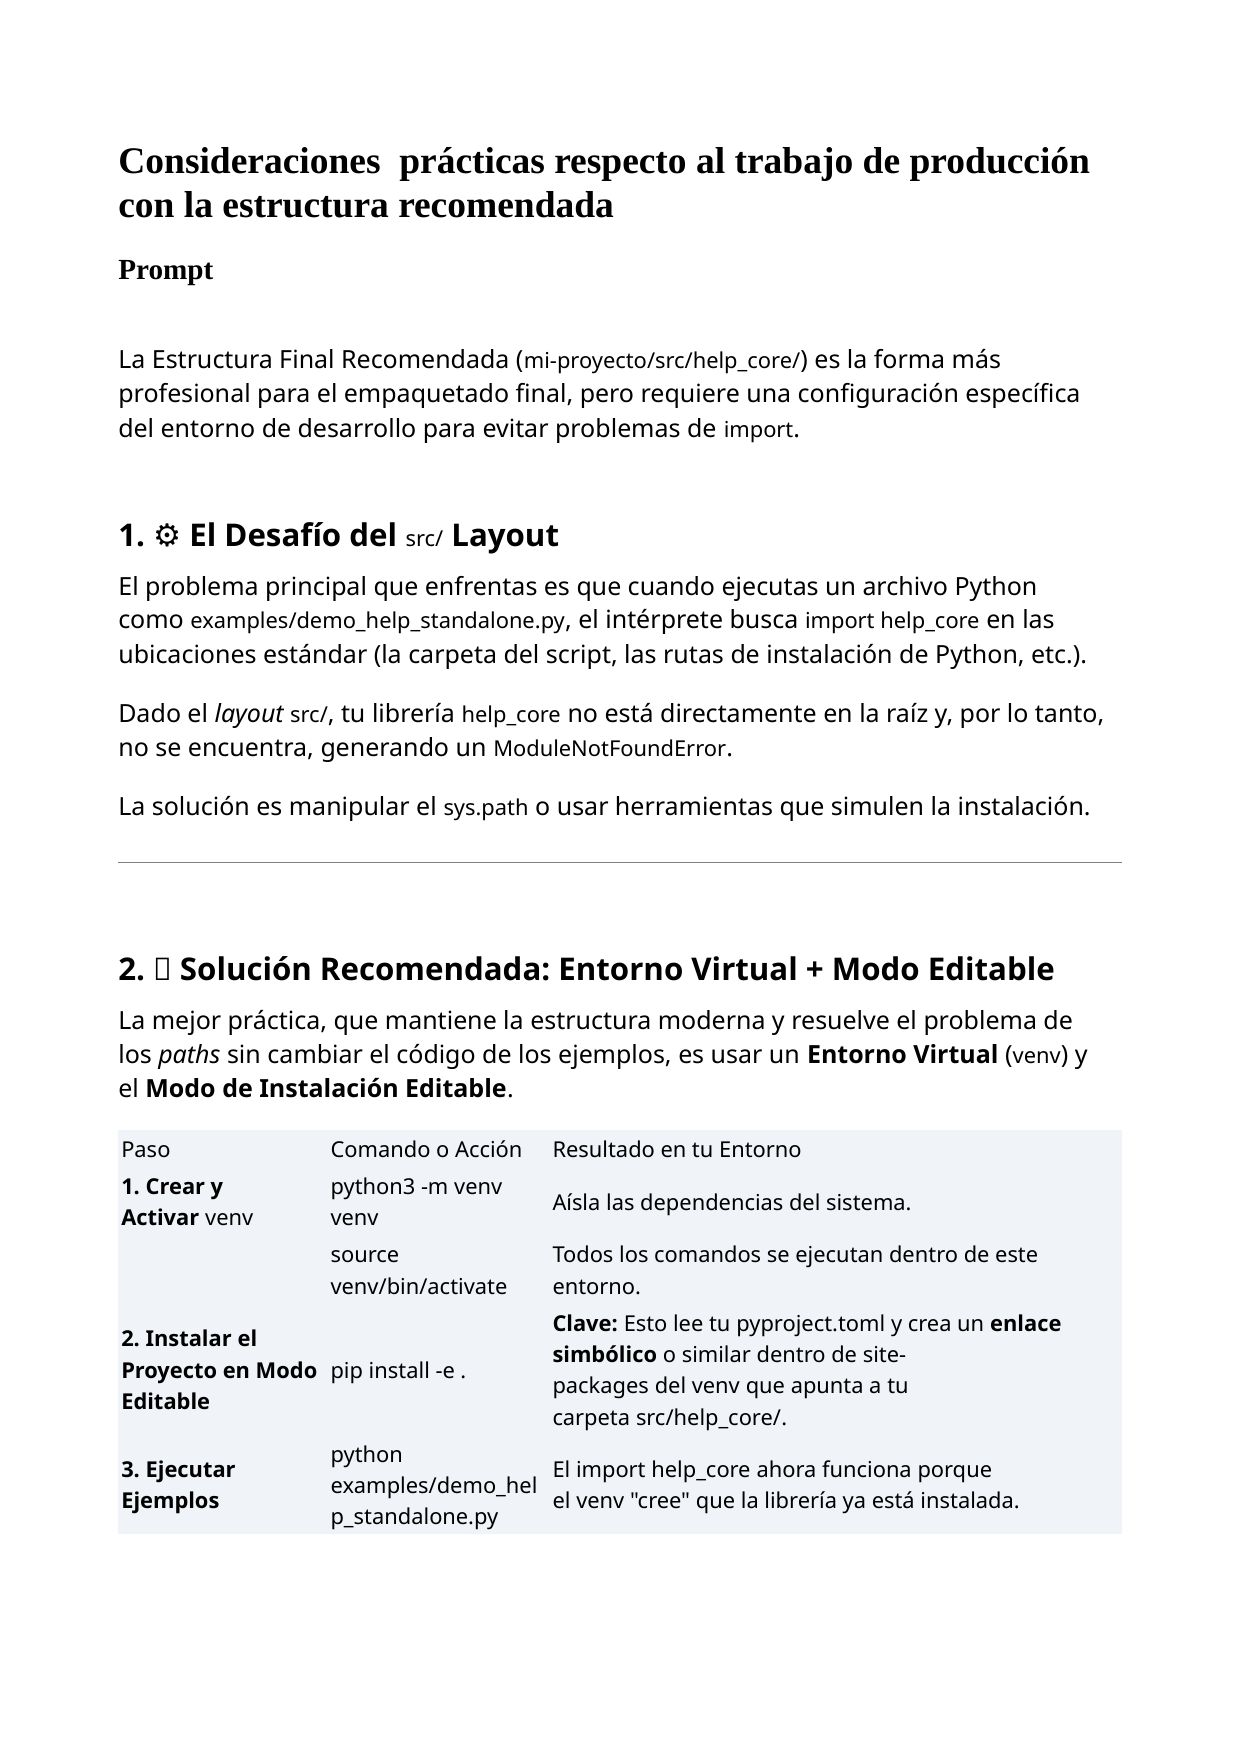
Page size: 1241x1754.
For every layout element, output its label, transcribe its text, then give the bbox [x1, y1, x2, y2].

text Dado el layout src/, tu librería help_core no está directamente en la raíz y, por lo tanto, no se encuentra, generando un ModuleNotFoundError. [118, 695, 1122, 763]
table_cell El import help_core ahora funciona porque el venv "cree" que la librería ya está instalada. [549, 1434, 1122, 1534]
text La mejor práctica, que mantiene la estructura moderna y resuelve el problema de los paths sin cambiar el código de los ejemplos, es usar un Entorno Virtual (venv) y el Modo de Instalación Editable. [118, 1002, 1122, 1105]
text La Estructura Final Recomendada (mi-proyecto/src/help_core/) es la forma más profesional para el empaquetado final, pero requiere una configuración específica del entorno de desarrollo para evitar problemas de import. [118, 342, 1122, 444]
table_cell [118, 1235, 327, 1303]
table_cell python examples/demo_help_standalone.py [328, 1434, 549, 1534]
table_cell Aísla las dependencias del sistema. [549, 1167, 1122, 1235]
table_header Paso [118, 1130, 327, 1167]
subtitle Consideraciones prácticas respecto al trabajo de producción con la estructura recomendada [118, 139, 1122, 225]
text La solución es manipular el sys.path o usar herramientas que simulen la instalación. [118, 788, 1122, 822]
table_cell Clave: Esto lee tu pyproject.toml y crea un enlace simbólico o similar dentro de site-packages del venv que apunta a tu carpeta src/help_core/. [549, 1304, 1122, 1434]
text El problema principal que enfrentas es que cuando ejecutas un archivo Python como examples/demo_help_standalone.py, el intérprete busca import help_core en las ubicaciones estándar (la carpeta del script, las rutas de instalación de Python, etc.). [118, 568, 1122, 670]
table_cell 2. Instalar el Proyecto en Modo Editable [118, 1304, 327, 1434]
table_cell 3. Ejecutar Ejemplos [118, 1434, 327, 1534]
subtitle 1. ⚙️ El Desafío del src/ Layout [118, 513, 1122, 556]
table_header Resultado en tu Entorno [549, 1130, 1122, 1167]
table_cell 1. Crear y Activar venv [118, 1167, 327, 1235]
subtitle 2. 🐍 Solución Recomendada: Entorno Virtual + Modo Editable [118, 946, 1122, 990]
table_cell python3 -m venv venv [328, 1167, 549, 1235]
subtitle Prompt [118, 252, 1122, 286]
table_header Comando o Acción [328, 1130, 549, 1167]
table_cell Todos los comandos se ejecutan dentro de este entorno. [549, 1235, 1122, 1303]
table_cell source venv/bin/activate [328, 1235, 549, 1303]
table_cell pip install -e . [328, 1304, 549, 1434]
